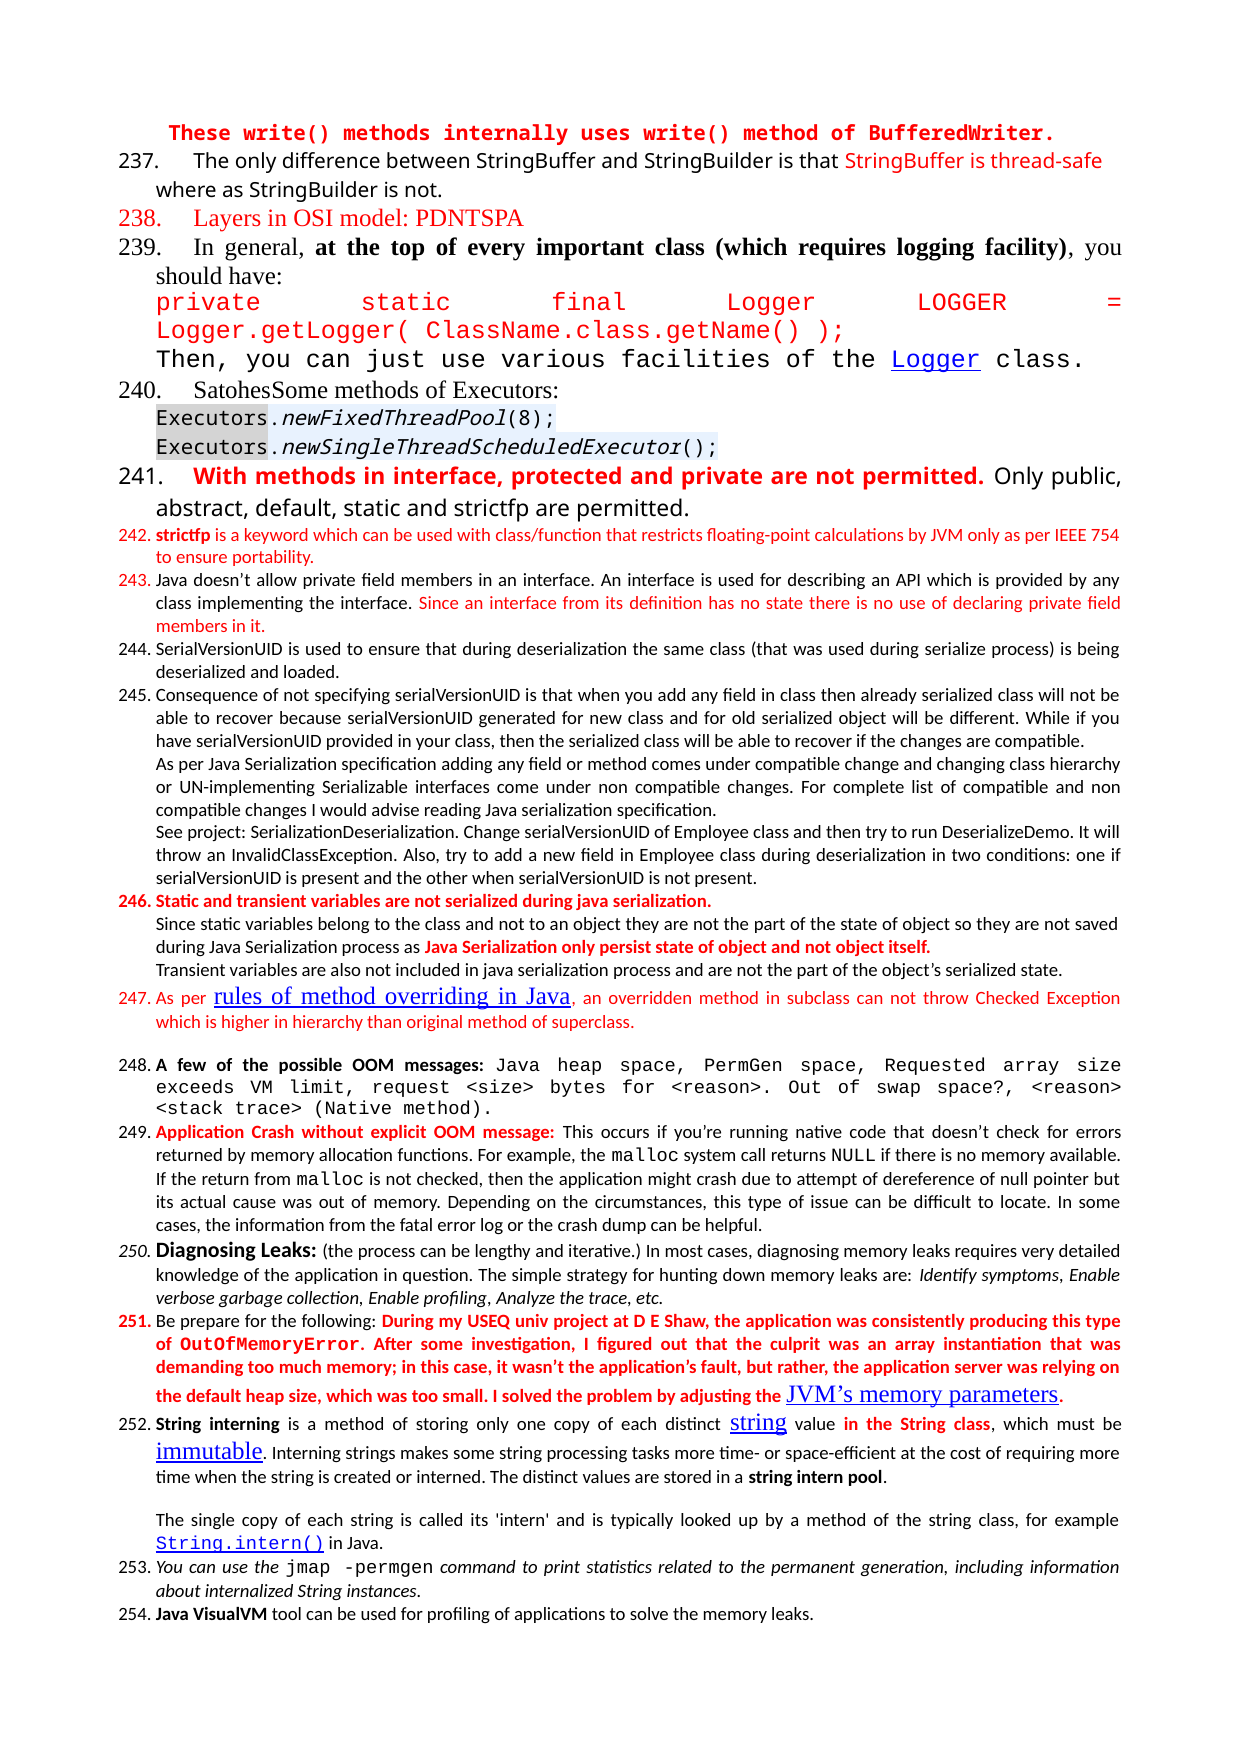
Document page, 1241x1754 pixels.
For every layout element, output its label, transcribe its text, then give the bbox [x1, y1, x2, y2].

list Executors.newSingleThreadScheduledExecutor(); [118, 432, 1122, 460]
list private static final Logger LOGGER = Logger.getLogger( ClassName.class.getName() ); [118, 290, 1122, 346]
list The only difference between StringBuffer and StringBuilder is that StringBuffer is thread-safe where as StringBuilder is not. [118, 147, 1122, 203]
list SatohesSome methods of Executors: [118, 375, 1122, 403]
list Then, you can just use various facilities of the Logger class. [118, 346, 1122, 375]
list Be prepare for the following: During my USEQ univ project at D E Shaw, the application was consistently producing this type of OutOfMemoryError. After some investigation, I figured out that the culprit was an array instantiation that was demanding too much memory; in this case, it wasn’t the application’s fault, but rather, the application server was relying on the default heap size, which was too small. I solved the problem by adjusting the JVM’s memory parameters. [118, 1309, 1122, 1407]
list Static and transient variables are not serialized during java serialization. [118, 889, 1122, 912]
list Java doesn’t allow private field members in an interface. An interface is used for describing an API which is provided by any class implementing the interface. Since an interface from its definition has no state there is no use of declaring private field members in it. [118, 569, 1122, 637]
list A few of the possible OOM messages: Java heap space, PermGen space, Requested array size exceeds VM limit, request <size> bytes for <reason>. Out of swap space?, <reason> <stack trace> (Native method). [118, 1054, 1122, 1120]
list Application Crash without explicit OOM message: This occurs if you’re running native code that doesn’t check for errors returned by memory allocation functions. For example, the malloc system call returns NULL if there is no memory available. If the return from malloc is not checked, then the application might crash due to attempt of dereference of null pointer but its actual cause was out of memory. Depending on the circumstances, this type of issue can be difficult to locate. In some cases, the information from the fatal error log or the crash dump can be helpful. [118, 1120, 1122, 1236]
list Since static variables belong to the class and not to an object they are not the part of the state of object so they are not saved during Java Serialization process as Java Serialization only persist state of object and not object itself. [118, 912, 1122, 958]
list The single copy of each string is called its 'intern' and is typically looked up by a method of the string class, for example String.intern() in Java. [118, 1509, 1122, 1555]
list In general, at the top of every important class (which requires logging facility), you should have: [118, 232, 1122, 290]
list Consequence of not specifying serialVersionUID is that when you add any field in class then already serialized class will not be able to recover because serialVersionUID generated for new class and for old serialized object will be different. While if you have serialVersionUID provided in your class, then the serialized class will be able to recover if the changes are compatible. [118, 683, 1122, 752]
list With methods in interface, protected and private are not permitted. Only public, abstract, default, static and strictfp are permitted. [118, 460, 1122, 523]
list Layers in OSI model: PDNTSPA [118, 203, 1122, 232]
list Executors.newFixedThreadPool(8); [118, 403, 1122, 432]
list SerialVersionUID is used to ensure that during deserialization the same class (that was used during serialize process) is being deserialized and loaded. [118, 637, 1122, 683]
list These write() methods internally uses write() method of BufferedWriter. [118, 118, 1122, 147]
list As per rules of method overriding in Java, an overridden method in subclass can not throw Checked Exception which is higher in hierarchy than original method of superclass. [118, 981, 1122, 1033]
list strictfp is a keyword which can be used with class/function that restricts floating-point calculations by JVM only as per IEEE 754 to ensure portability. [118, 523, 1122, 569]
list As per Java Serialization specification adding any field or method comes under compatible change and changing class hierarchy or UN-implementing Serializable interfaces come under non compatible changes. For complete list of compatible and non compatible changes I would advise reading Java serialization specification. [118, 752, 1122, 821]
list You can use the jmap -permgen command to print statistics related to the permanent generation, including information about internalized String instances. [118, 1555, 1122, 1602]
list String interning is a method of storing only one copy of each distinct string value in the String class, which must be immutable. Interning strings makes some string processing tasks more time- or space-efficient at the cost of requiring more time when the string is created or interned. The distinct values are stored in a string intern pool. [118, 1407, 1122, 1488]
list Java VisualVM tool can be used for profiling of applications to solve the memory leaks. [118, 1602, 1122, 1625]
list Diagnosing Leaks: (the process can be lengthy and iterative.) In most cases, diagnosing memory leaks requires very detailed knowledge of the application in question. The simple strategy for hunting down memory leaks are: Identify symptoms, Enable verbose garbage collection, Enable profiling, Analyze the trace, etc. [118, 1236, 1122, 1309]
list Transient variables are also not included in java serialization process and are not the part of the object’s serialized state. [118, 958, 1122, 981]
list See project: SerializationDeserialization. Change serialVersionUID of Employee class and then try to run DeserializeDemo. It will throw an InvalidClassException. Also, try to add a new field in Employee class during deserialization in two conditions: one if serialVersionUID is present and the other when serialVersionUID is not present. [118, 821, 1122, 889]
